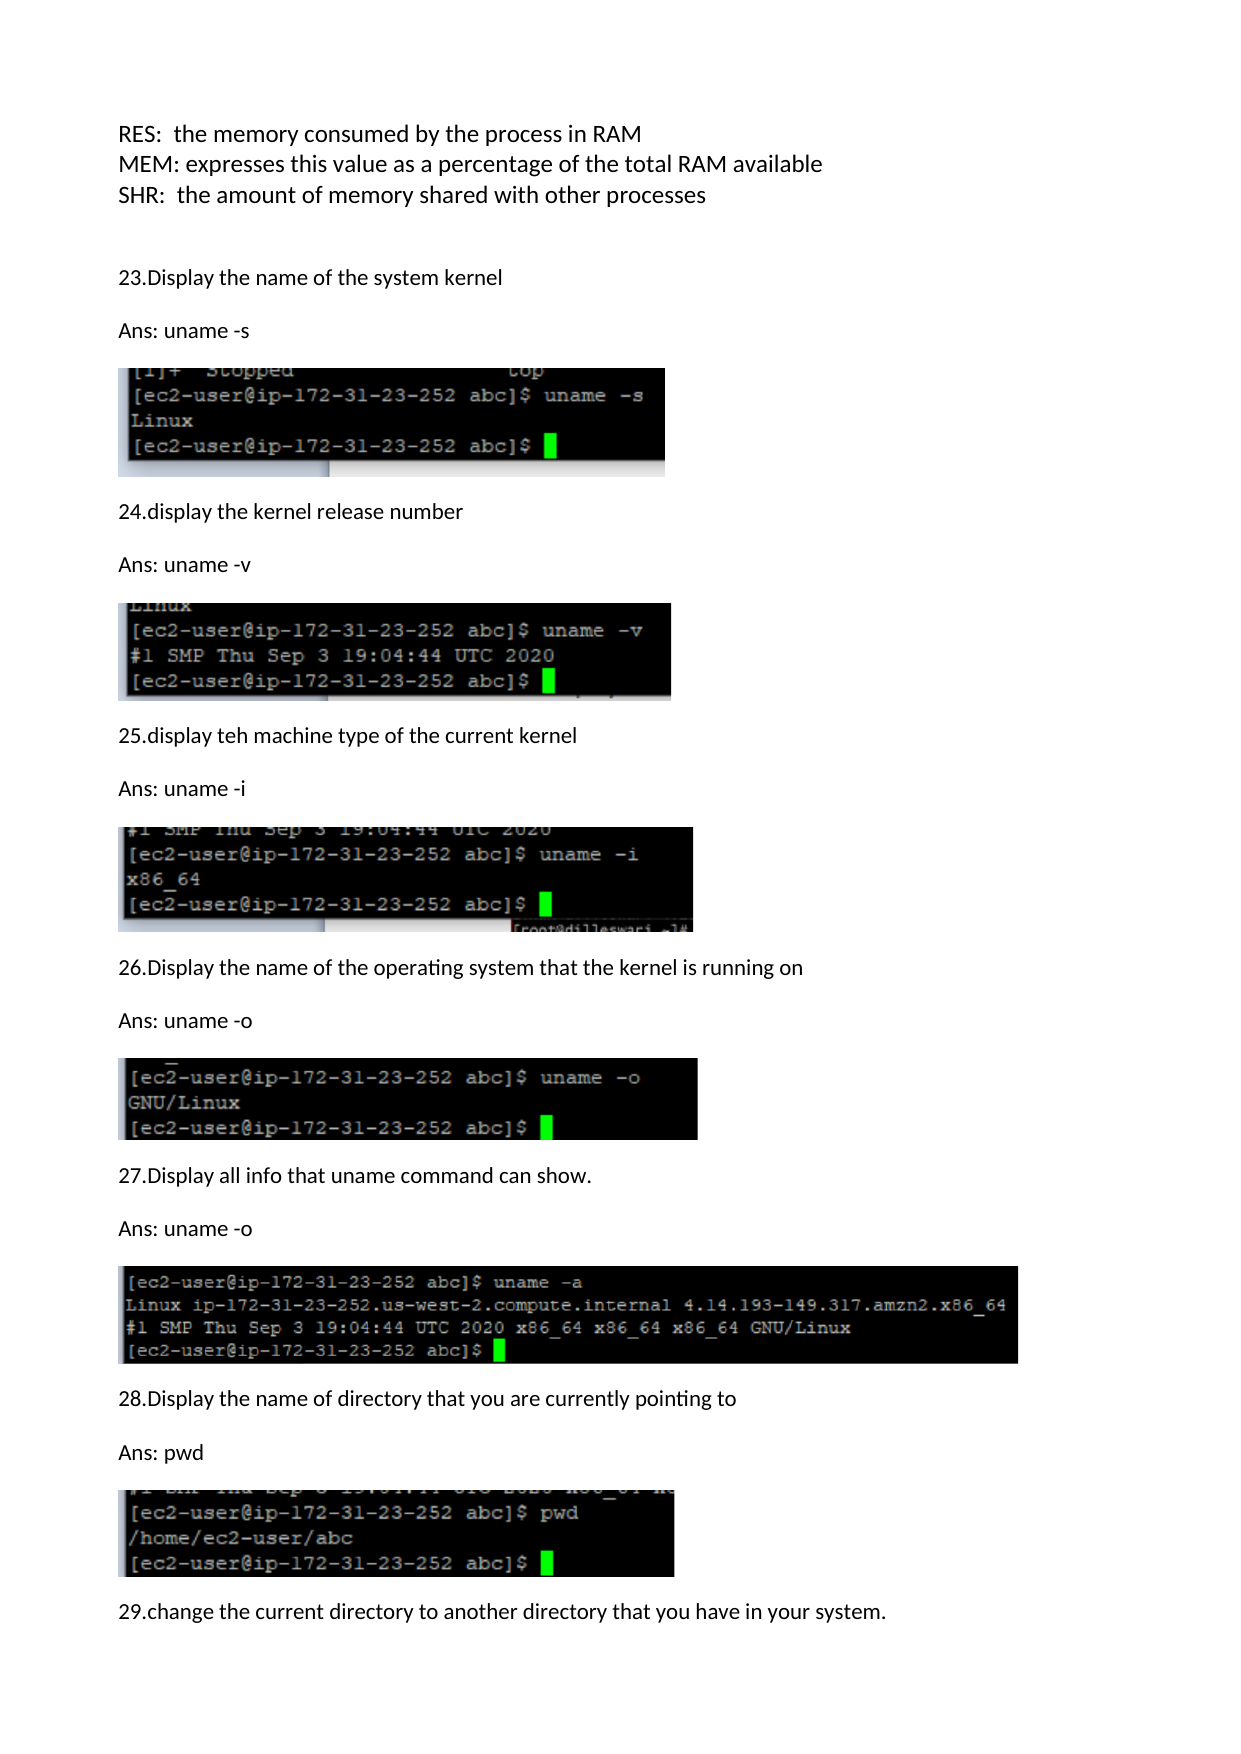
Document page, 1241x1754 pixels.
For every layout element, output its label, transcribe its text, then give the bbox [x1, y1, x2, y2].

text 29.change the current directory to another directory that you have in your system. [118, 1597, 1122, 1625]
text 27.Display all info that uname command can show. [118, 1161, 1122, 1189]
text RES: the memory consumed by the process in RAM [118, 118, 1122, 149]
text Ans: uname -s [118, 316, 1122, 344]
text 25.display teh machine type of the current kernel [118, 721, 1122, 749]
text Ans: uname -v [118, 550, 1122, 578]
text 28.Display the name of directory that you are currently pointing to [118, 1384, 1122, 1413]
text SHR: the amount of memory shared with other processes [118, 179, 1122, 210]
text Ans: uname -o [118, 1006, 1122, 1034]
text Ans: uname -o [118, 1214, 1122, 1242]
text 24.display the kernel release number [118, 497, 1122, 525]
text Ans: pwd [118, 1438, 1122, 1466]
text 26.Display the name of the operating system that the kernel is running on [118, 953, 1122, 981]
text Ans: uname -i [118, 774, 1122, 802]
text MEM: expresses this value as a percentage of the total RAM available [118, 149, 1122, 179]
text 23.Display the name of the system kernel [118, 263, 1122, 291]
